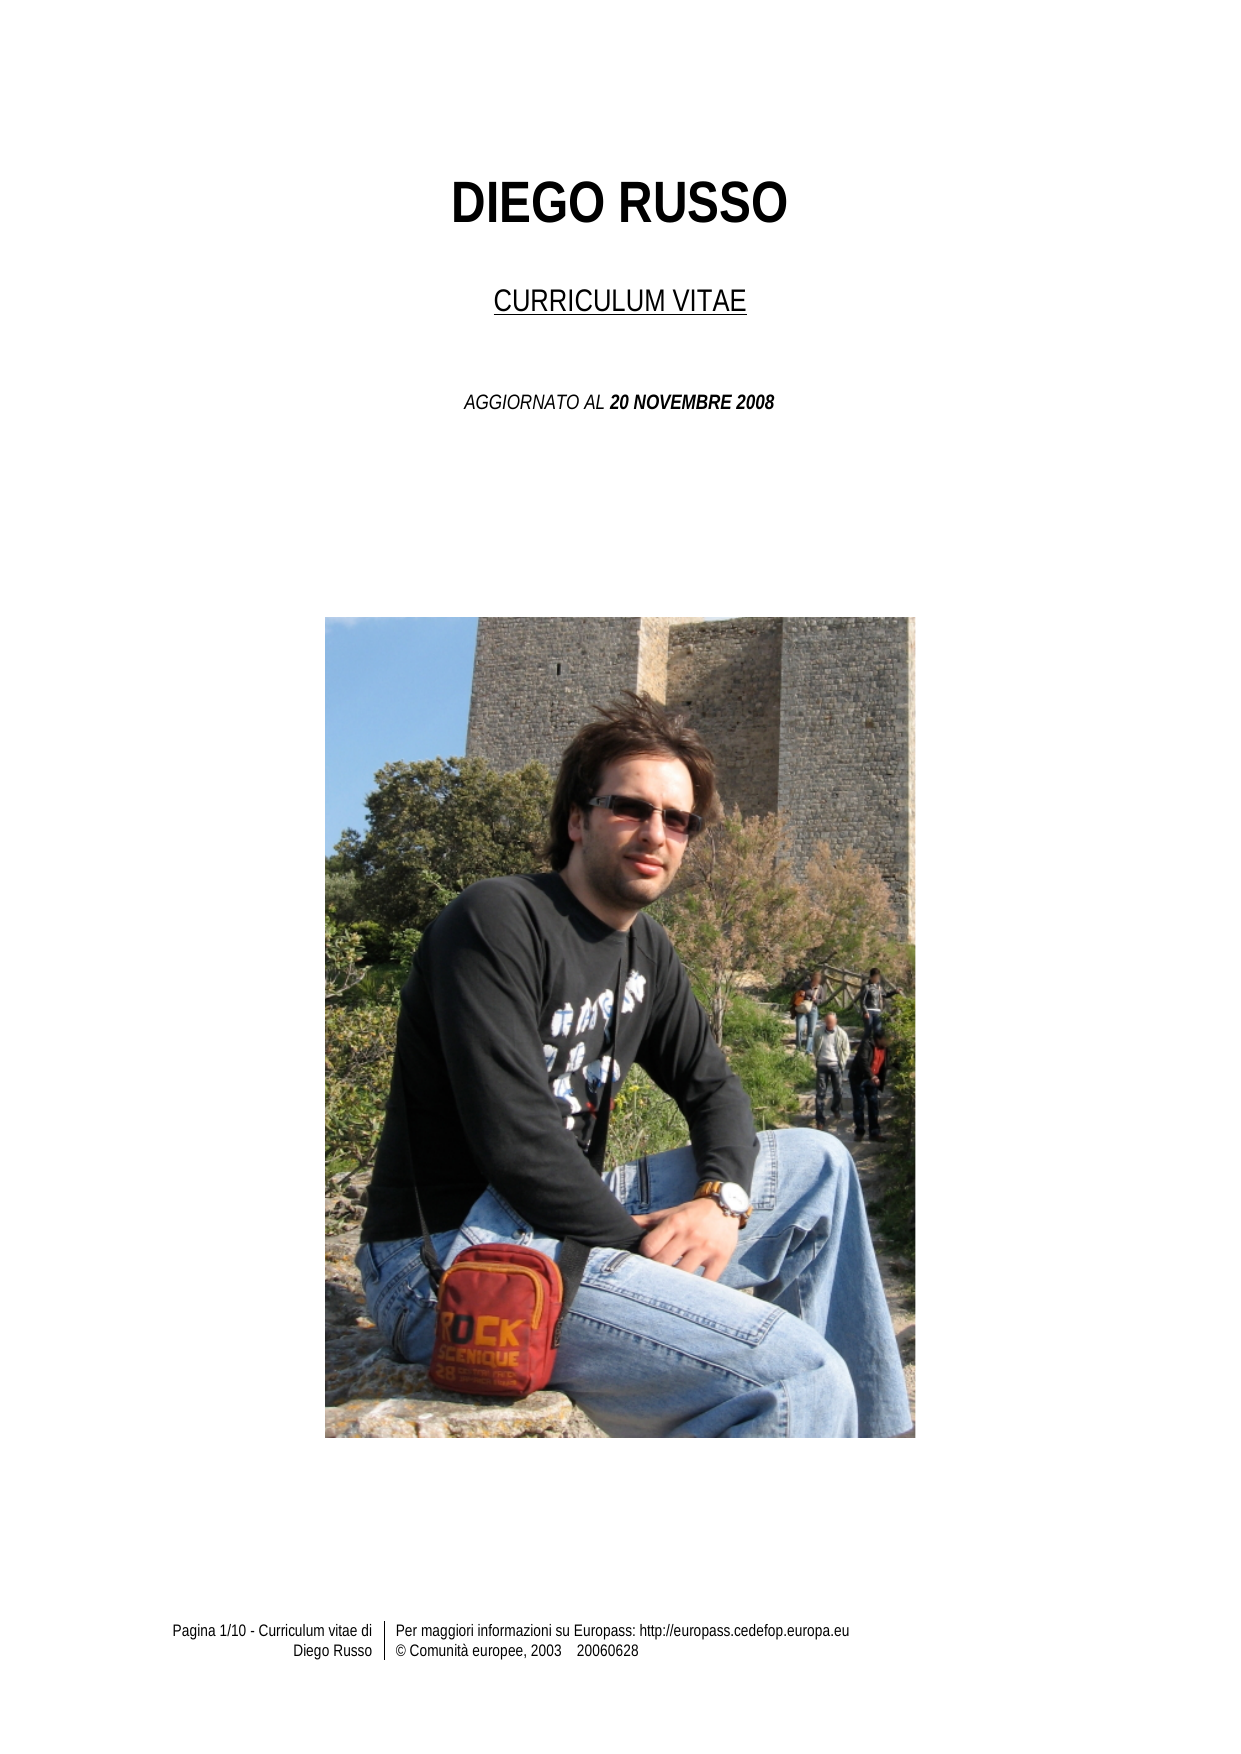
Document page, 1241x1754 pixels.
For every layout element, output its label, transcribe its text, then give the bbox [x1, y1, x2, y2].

picture [325, 617, 916, 1438]
text AGGIORNATO AL 20 NOVEMBRE 2008 [59, 390, 1181, 414]
table_header [59, 618, 1181, 1471]
text CURRICULUM VITAE [59, 283, 1181, 318]
table_header [59, 612, 1181, 617]
text DIEGO RUSSO [59, 168, 1181, 235]
